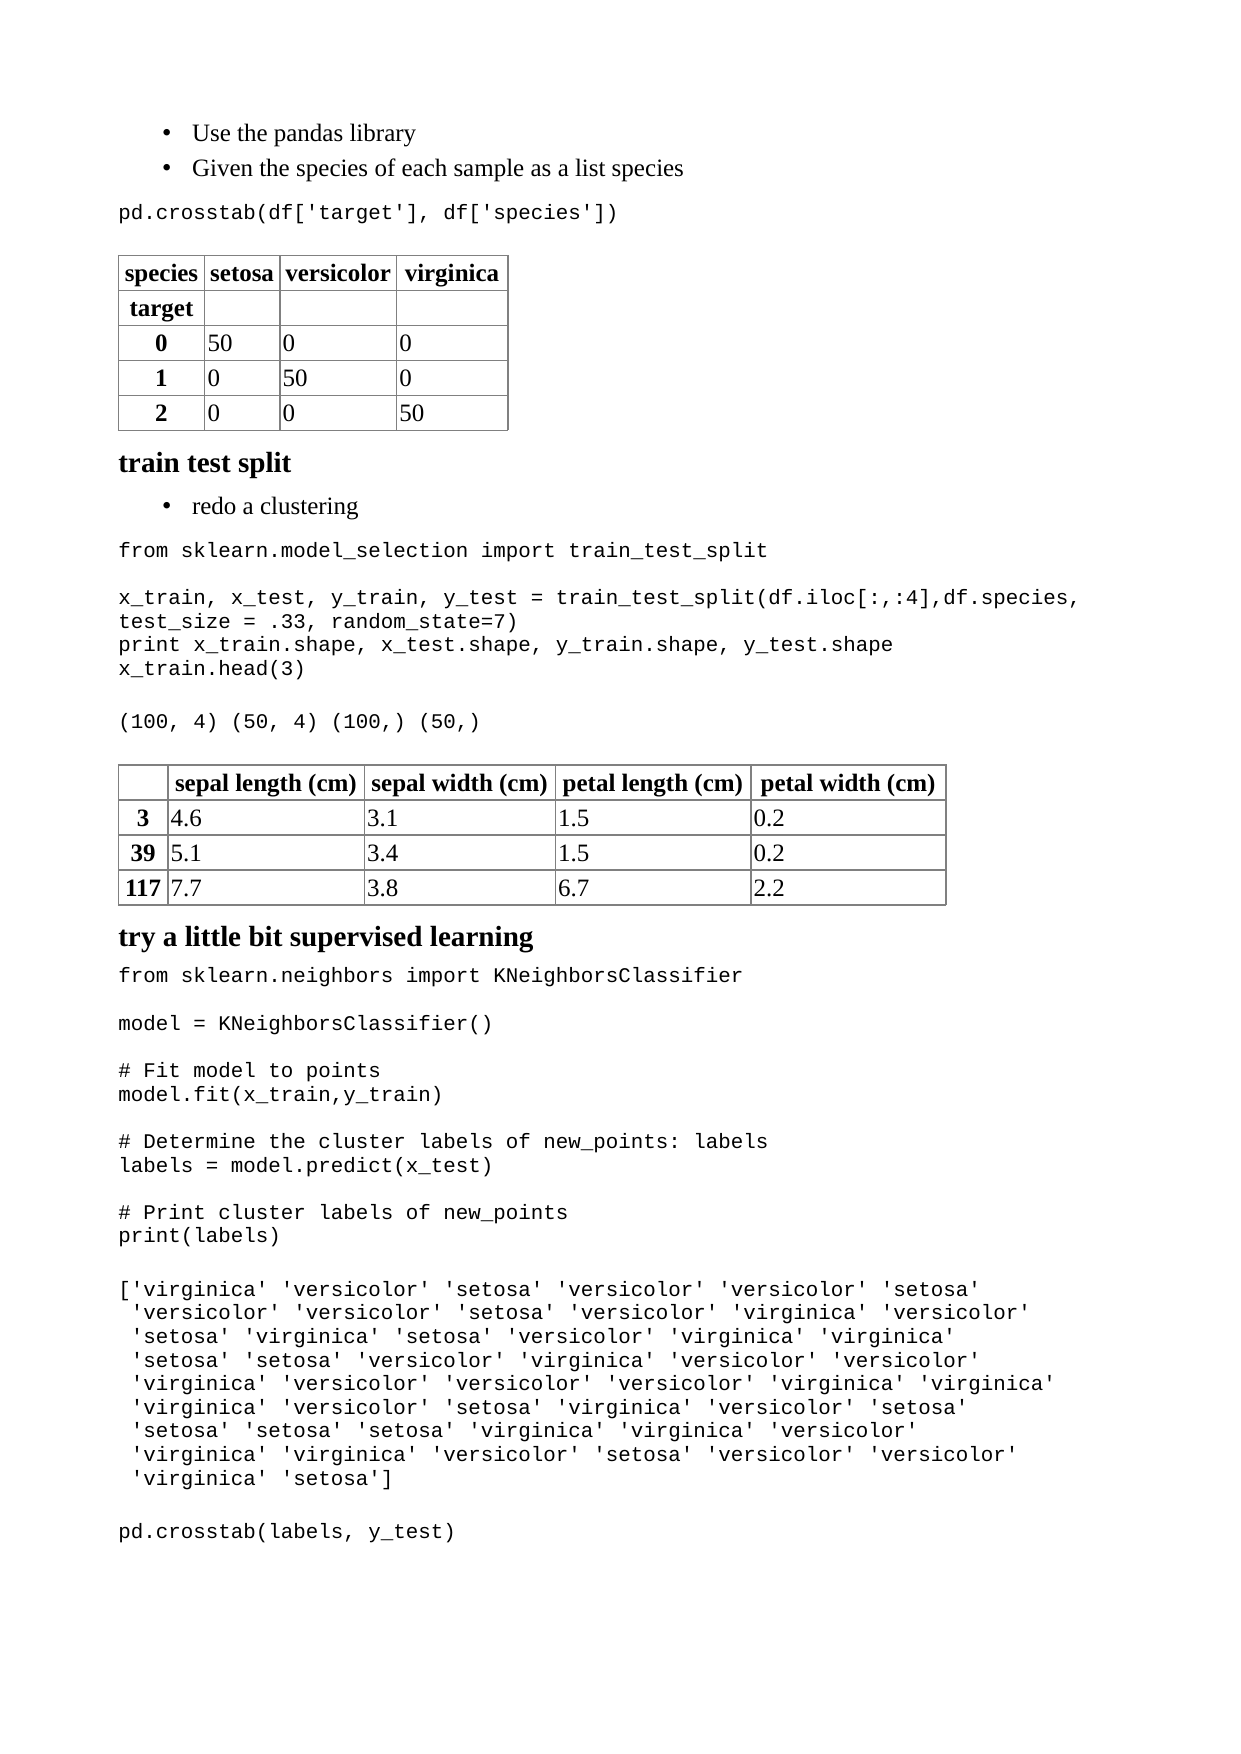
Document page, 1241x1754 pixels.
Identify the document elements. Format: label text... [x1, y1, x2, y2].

table_cell 2 [119, 396, 204, 430]
table_header versicolor [281, 256, 396, 290]
table_cell 6.7 [556, 871, 750, 904]
text ['virginica' 'versicolor' 'setosa' 'versicolor' 'versicolor' 'setosa' [118, 1279, 1122, 1302]
text pd.crosstab(df['target'], df['species']) [118, 202, 1122, 225]
text # Print cluster labels of new_points [118, 1202, 1122, 1226]
table_cell [397, 291, 507, 325]
table_header petal width (cm) [752, 766, 945, 799]
text (100, 4) (50, 4) (100,) (50,) [118, 711, 1122, 735]
text 'setosa' 'setosa' 'versicolor' 'virginica' 'versicolor' 'versicolor' [118, 1349, 1122, 1373]
table_cell 5.1 [169, 836, 364, 869]
table_header petal length (cm) [556, 766, 750, 799]
table_header sepal width (cm) [365, 766, 555, 799]
text 'setosa' 'setosa' 'setosa' 'virginica' 'virginica' 'versicolor' [118, 1421, 1122, 1444]
table_cell 0 [205, 361, 279, 395]
table_cell 3.4 [365, 836, 555, 869]
text 'setosa' 'virginica' 'setosa' 'versicolor' 'virginica' 'virginica' [118, 1326, 1122, 1349]
text x_train.head(3) [118, 658, 1122, 682]
table_cell 0 [119, 326, 204, 360]
table_cell [281, 291, 396, 325]
text model.fit(x_train,y_train) [118, 1084, 1122, 1107]
subtitle try a little bit supervised learning [118, 919, 1122, 953]
table_cell 2.2 [752, 871, 945, 904]
table_cell 117 [119, 871, 167, 904]
table_header [119, 766, 167, 799]
text 'virginica' 'virginica' 'versicolor' 'setosa' 'versicolor' 'versicolor' [118, 1444, 1122, 1468]
list Use the pandas library [162, 118, 1122, 147]
text # Fit model to points [118, 1060, 1122, 1084]
text 'virginica' 'setosa'] [118, 1468, 1122, 1491]
table_cell 7.7 [169, 871, 364, 904]
table_cell 0.2 [752, 801, 945, 834]
table_cell target [119, 291, 204, 325]
table_cell 0 [397, 326, 507, 360]
text x_train, x_test, y_train, y_test = train_test_split(df.iloc[:,:4],df.species, test_size = .33, random_state=7) [118, 587, 1122, 634]
table_header setosa [205, 256, 279, 290]
table_cell 1.5 [556, 836, 750, 869]
text model = KNeighborsClassifier() [118, 1013, 1122, 1036]
table_cell 0 [281, 396, 396, 430]
table_cell 50 [205, 326, 279, 360]
table_cell 39 [119, 836, 167, 869]
list redo a clustering [162, 491, 1122, 519]
subtitle train test split [118, 445, 1122, 478]
text from sklearn.model_selection import train_test_split [118, 540, 1122, 563]
text 'versicolor' 'versicolor' 'setosa' 'versicolor' 'virginica' 'versicolor' [118, 1302, 1122, 1326]
text 'virginica' 'versicolor' 'setosa' 'virginica' 'versicolor' 'setosa' [118, 1397, 1122, 1421]
list Given the species of each sample as a list species [162, 153, 1122, 181]
text pd.crosstab(labels, y_test) [118, 1521, 1122, 1544]
table_cell 50 [281, 361, 396, 395]
table_cell 4.6 [169, 801, 364, 834]
text from sklearn.neighbors import KNeighborsClassifier [118, 965, 1122, 989]
table_cell 0 [397, 361, 507, 395]
table_header virginica [397, 256, 507, 290]
table_cell 50 [397, 396, 507, 430]
table_cell [205, 291, 279, 325]
table_cell 0 [281, 326, 396, 360]
text print x_train.shape, x_test.shape, y_train.shape, y_test.shape [118, 634, 1122, 658]
table_cell 1 [119, 361, 204, 395]
table_cell 3.1 [365, 801, 555, 834]
text print(labels) [118, 1226, 1122, 1249]
text 'virginica' 'versicolor' 'versicolor' 'versicolor' 'virginica' 'virginica' [118, 1373, 1122, 1397]
table_cell 0 [205, 396, 279, 430]
text # Determine the cluster labels of new_points: labels [118, 1131, 1122, 1154]
table_cell 1.5 [556, 801, 750, 834]
table_cell 3 [119, 801, 167, 834]
table_header sepal length (cm) [169, 766, 364, 799]
table_cell 0.2 [752, 836, 945, 869]
table_cell 3.8 [365, 871, 555, 904]
text labels = model.predict(x_test) [118, 1154, 1122, 1178]
table_header species [119, 256, 204, 290]
